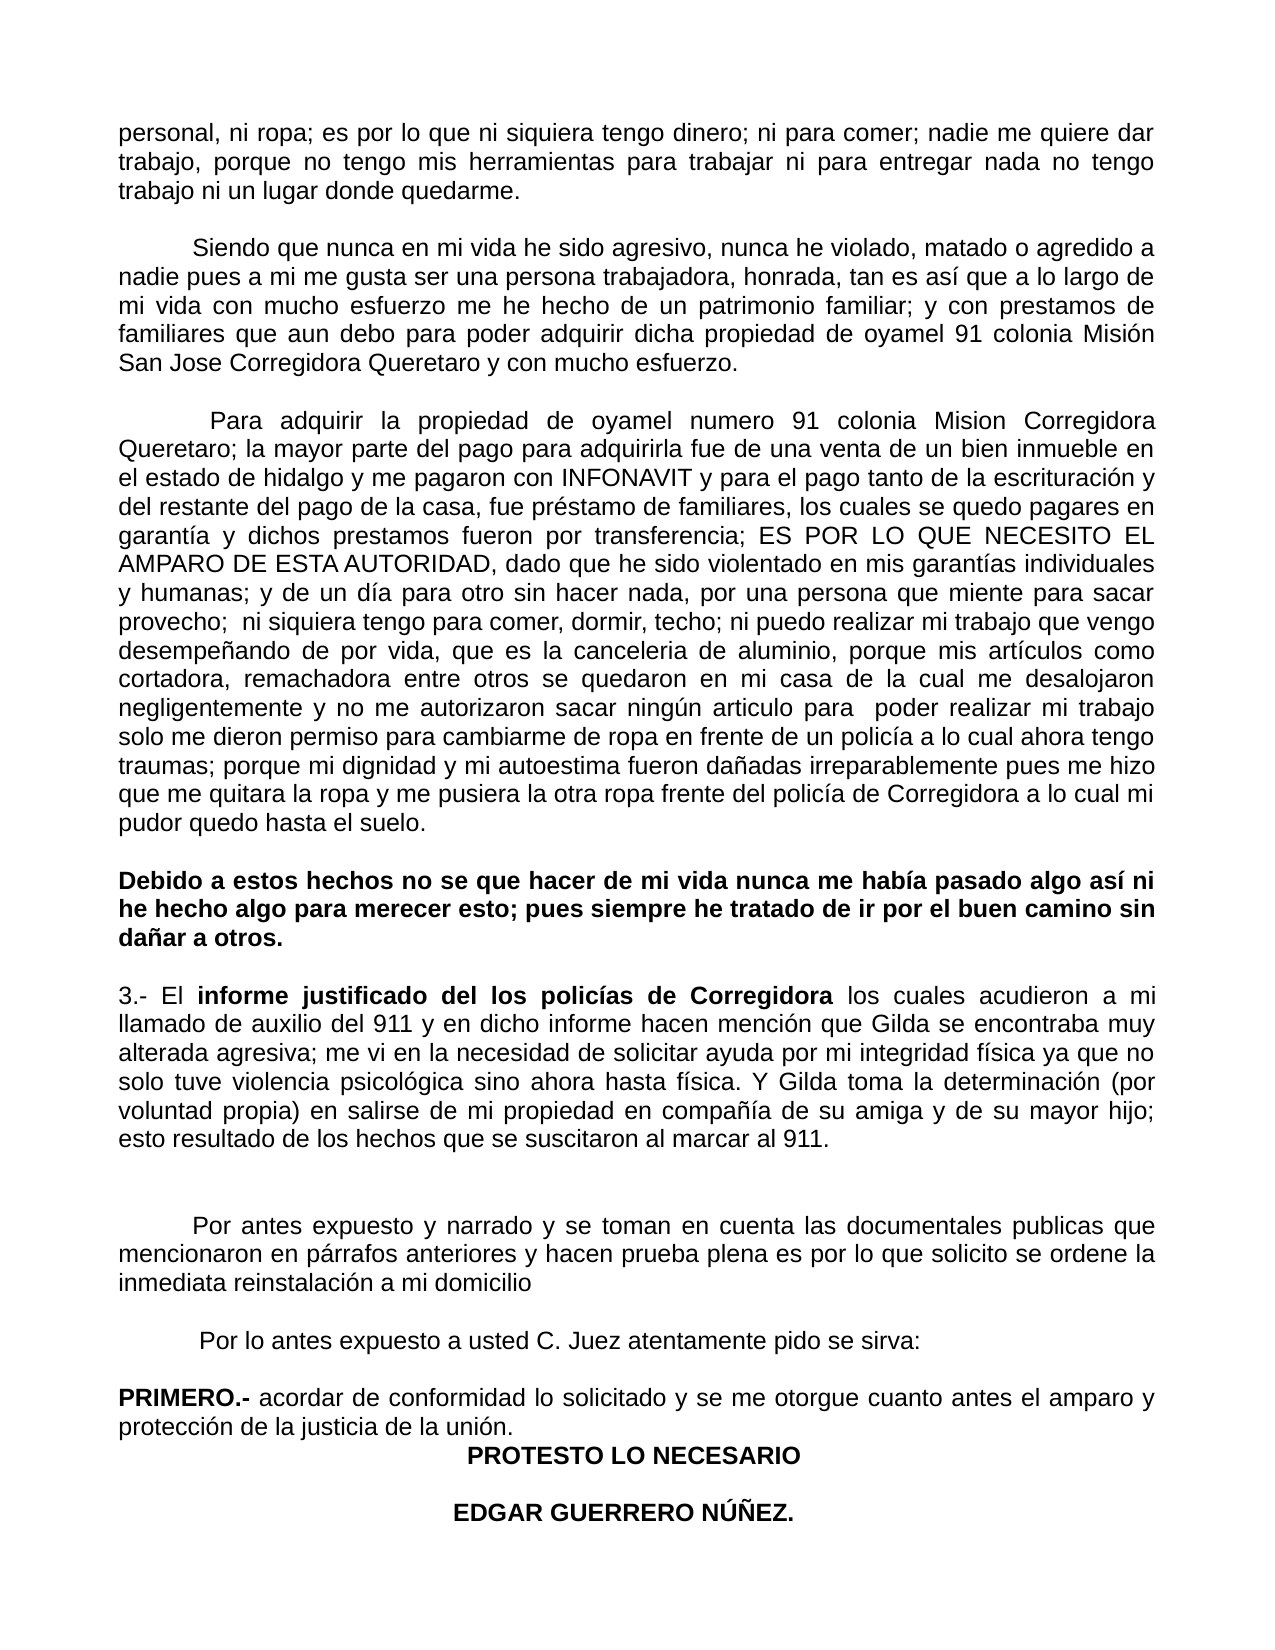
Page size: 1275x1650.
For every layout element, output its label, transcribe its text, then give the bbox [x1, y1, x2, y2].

text Siendo que nunca en mi vida he sido agresivo, nunca he violado, matado o agredido a nadie pues a mi me gusta ser una persona trabajadora, honrada, tan es así que a lo largo de mi vida con mucho esfuerzo me he hecho de un patrimonio familiar; y con prestamos de familiares que aun debo para poder adquirir dicha propiedad de oyamel 91 colonia Misión San Jose Corregidora Queretaro y con mucho esfuerzo. [118, 233, 1157, 377]
text Debido a estos hechos no se que hacer de mi vida nunca me había pasado algo así ni he hecho algo para merecer esto; pues siempre he tratado de ir por el buen camino sin dañar a otros. [118, 866, 1157, 952]
text PRIMERO.- acordar de conformidad lo solicitado y se me otorgue cuanto antes el amparo y protección de la justicia de la unión. [118, 1383, 1157, 1441]
text Para adquirir la propiedad de oyamel numero 91 colonia Mision Corregidora Queretaro; la mayor parte del pago para adquirirla fue de una venta de un bien inmueble en el estado de hidalgo y me pagaron con INFONAVIT y para el pago tanto de la escrituración y del restante del pago de la casa, fue préstamo de familiares, los cuales se quedo pagares en garantía y dichos prestamos fueron por transferencia; ES POR LO QUE NECESITO EL AMPARO DE ESTA AUTORIDAD, dado que he sido violentado en mis garantías individuales y humanas; y de un día para otro sin hacer nada, por una persona que miente para sacar provecho; ni siquiera tengo para comer, dormir, techo; ni puedo realizar mi trabajo que vengo desempeñando de por vida, que es la canceleria de aluminio, porque mis artículos como cortadora, remachadora entre otros se quedaron en mi casa de la cual me desalojaron negligentemente y no me autorizaron sacar ningún articulo para poder realizar mi trabajo solo me dieron permiso para cambiarme de ropa en frente de un policía a lo cual ahora tengo traumas; porque mi dignidad y mi autoestima fueron dañadas irreparablemente pues me hizo que me quitara la ropa y me pusiera la otra ropa frente del policía de Corregidora a lo cual mi pudor quedo hasta el suelo. [118, 406, 1157, 837]
text personal, ni ropa; es por lo que ni siquiera tengo dinero; ni para comer; nadie me quiere dar trabajo, porque no tengo mis herramientas para trabajar ni para entregar nada no tengo trabajo ni un lugar donde quedarme. [118, 118, 1157, 204]
text Por antes expuesto y narrado y se toman en cuenta las documentales publicas que mencionaron en párrafos anteriores y hacen prueba plena es por lo que solicito se ordene la inmediata reinstalación a mi domicilio [118, 1211, 1157, 1297]
text 3.- El informe justificado del los policías de Corregidora los cuales acudieron a mi llamado de auxilio del 911 y en dicho informe hacen mención que Gilda se encontraba muy alterada agresiva; me vi en la necesidad de solicitar ayuda por mi integridad física ya que no solo tuve violencia psicológica sino ahora hasta física. Y Gilda toma la determinación (por voluntad propia) en salirse de mi propiedad en compañía de su amiga y de su mayor hijo; esto resultado de los hechos que se suscitaron al marcar al 911. [118, 981, 1157, 1153]
text Por lo antes expuesto a usted C. Juez atentamente pido se sirva: [118, 1326, 1157, 1354]
text EDGAR GUERRERO NÚÑEZ. [118, 1498, 1157, 1527]
text PROTESTO LO NECESARIO [118, 1441, 1157, 1469]
